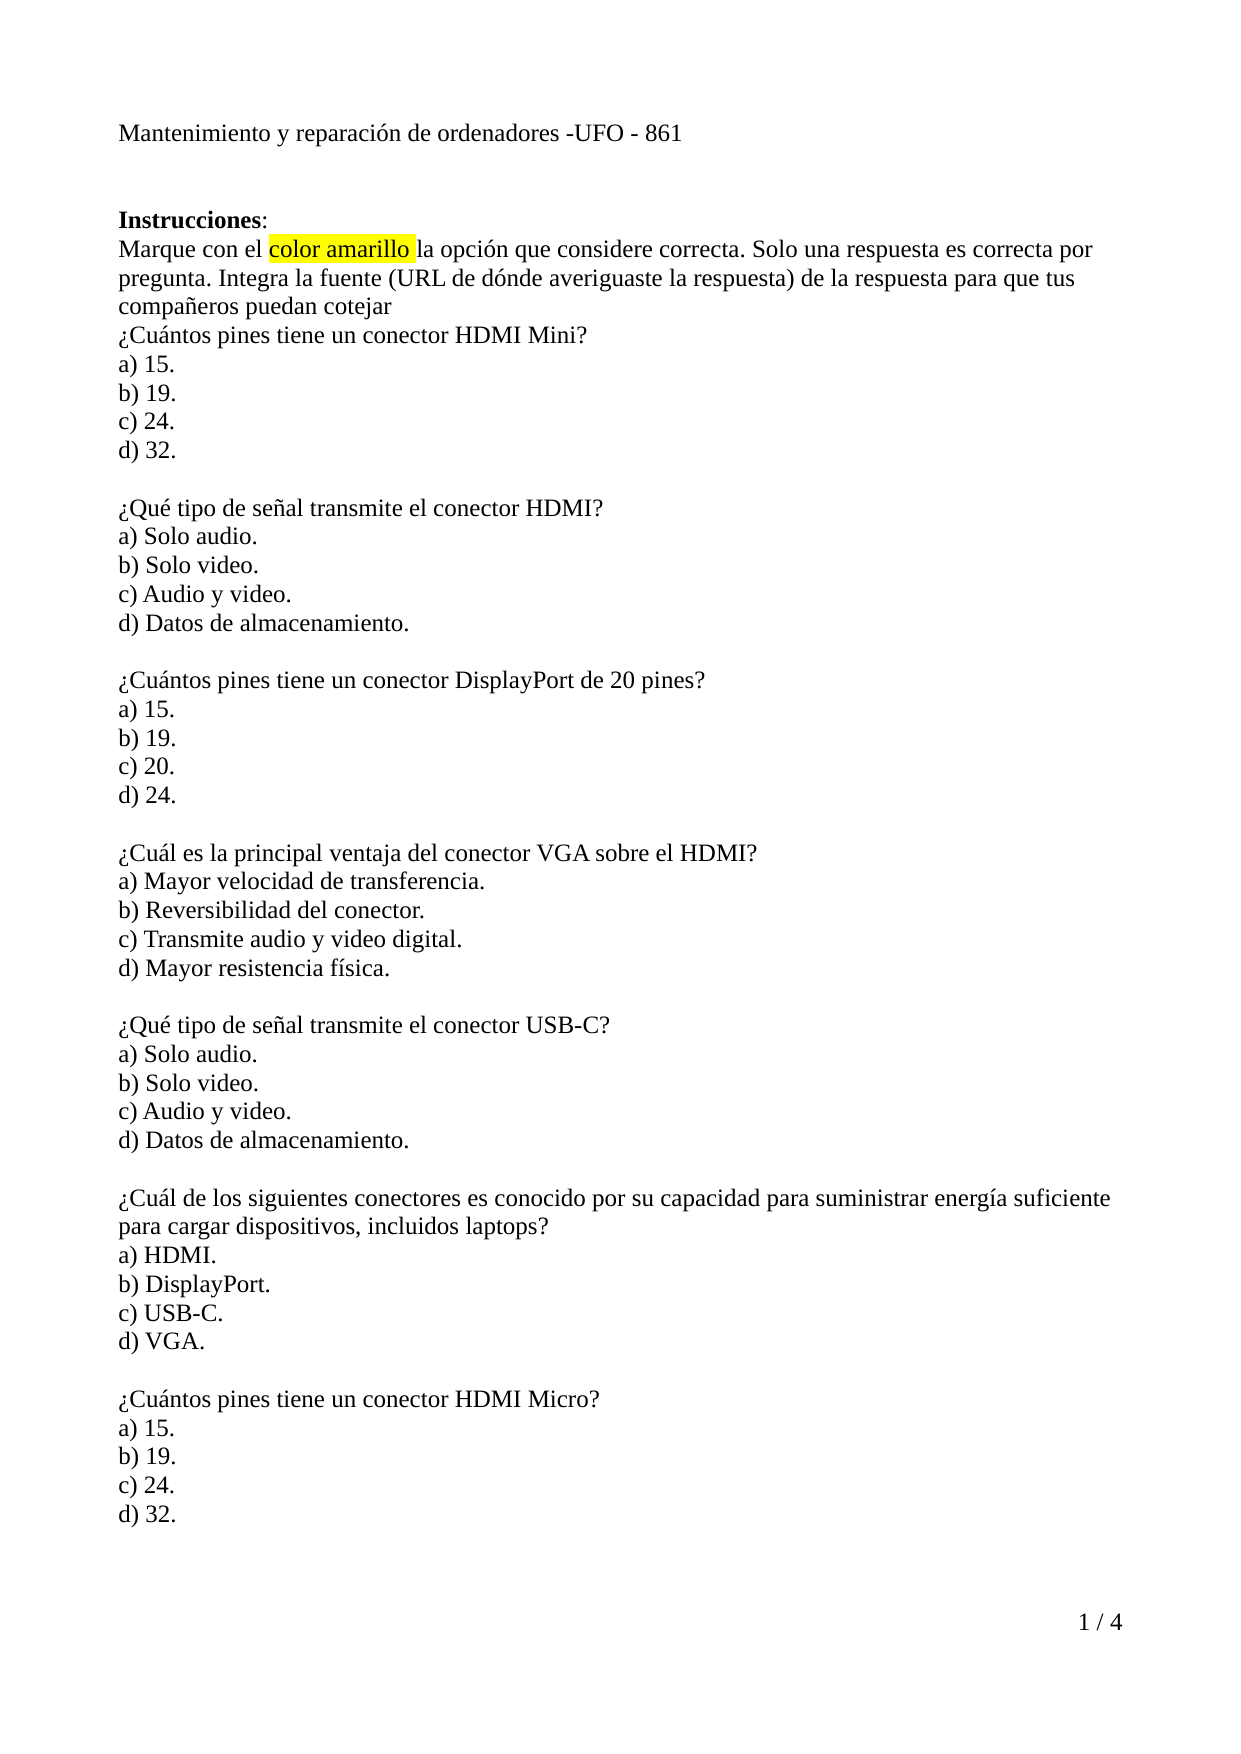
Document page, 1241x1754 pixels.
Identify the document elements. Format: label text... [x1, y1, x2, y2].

text b) 19. [118, 723, 1122, 751]
text b) Reversibilidad del conector. [118, 895, 1122, 924]
text c) 24. [118, 1470, 1122, 1499]
text d) 24. [118, 780, 1122, 809]
text d) VGA. [118, 1326, 1122, 1355]
text a) 15. [118, 694, 1122, 723]
text ¿Cuántos pines tiene un conector HDMI Micro? [118, 1384, 1122, 1413]
text ¿Cuál es la principal ventaja del conector VGA sobre el HDMI? [118, 838, 1122, 866]
text ¿Cuántos pines tiene un conector DisplayPort de 20 pines? [118, 665, 1122, 694]
text ¿Cuántos pines tiene un conector HDMI Mini? [118, 320, 1122, 349]
text d) Mayor resistencia física. [118, 953, 1122, 981]
text c) 24. [118, 406, 1122, 435]
text a) Solo audio. [118, 521, 1122, 550]
text Marque con el color amarillo la opción que considere correcta. Solo una respuesta es correcta por pregunta. Integra la fuente (URL de dónde averiguaste la respuesta) de la respuesta para que tus compañeros puedan cotejar [118, 234, 1122, 320]
text a) 15. [118, 1413, 1122, 1441]
text d) 32. [118, 1499, 1122, 1528]
text a) Mayor velocidad de transferencia. [118, 866, 1122, 895]
text c) USB-C. [118, 1298, 1122, 1326]
text d) 32. [118, 435, 1122, 464]
text c) Audio y video. [118, 579, 1122, 608]
text Instrucciones: [118, 205, 1122, 234]
text b) DisplayPort. [118, 1269, 1122, 1298]
text a) HDMI. [118, 1240, 1122, 1269]
text b) 19. [118, 378, 1122, 406]
text c) Audio y video. [118, 1096, 1122, 1125]
text b) Solo video. [118, 1068, 1122, 1096]
text c) Transmite audio y video digital. [118, 924, 1122, 953]
text b) Solo video. [118, 550, 1122, 579]
text d) Datos de almacenamiento. [118, 1125, 1122, 1154]
text d) Datos de almacenamiento. [118, 608, 1122, 636]
text a) Solo audio. [118, 1039, 1122, 1068]
text c) 20. [118, 751, 1122, 780]
text ¿Qué tipo de señal transmite el conector USB-C? [118, 1010, 1122, 1039]
text ¿Cuál de los siguientes conectores es conocido por su capacidad para suministrar energía suficiente para cargar dispositivos, incluidos laptops? [118, 1183, 1122, 1240]
text b) 19. [118, 1441, 1122, 1470]
text ¿Qué tipo de señal transmite el conector HDMI? [118, 493, 1122, 521]
text a) 15. [118, 349, 1122, 378]
